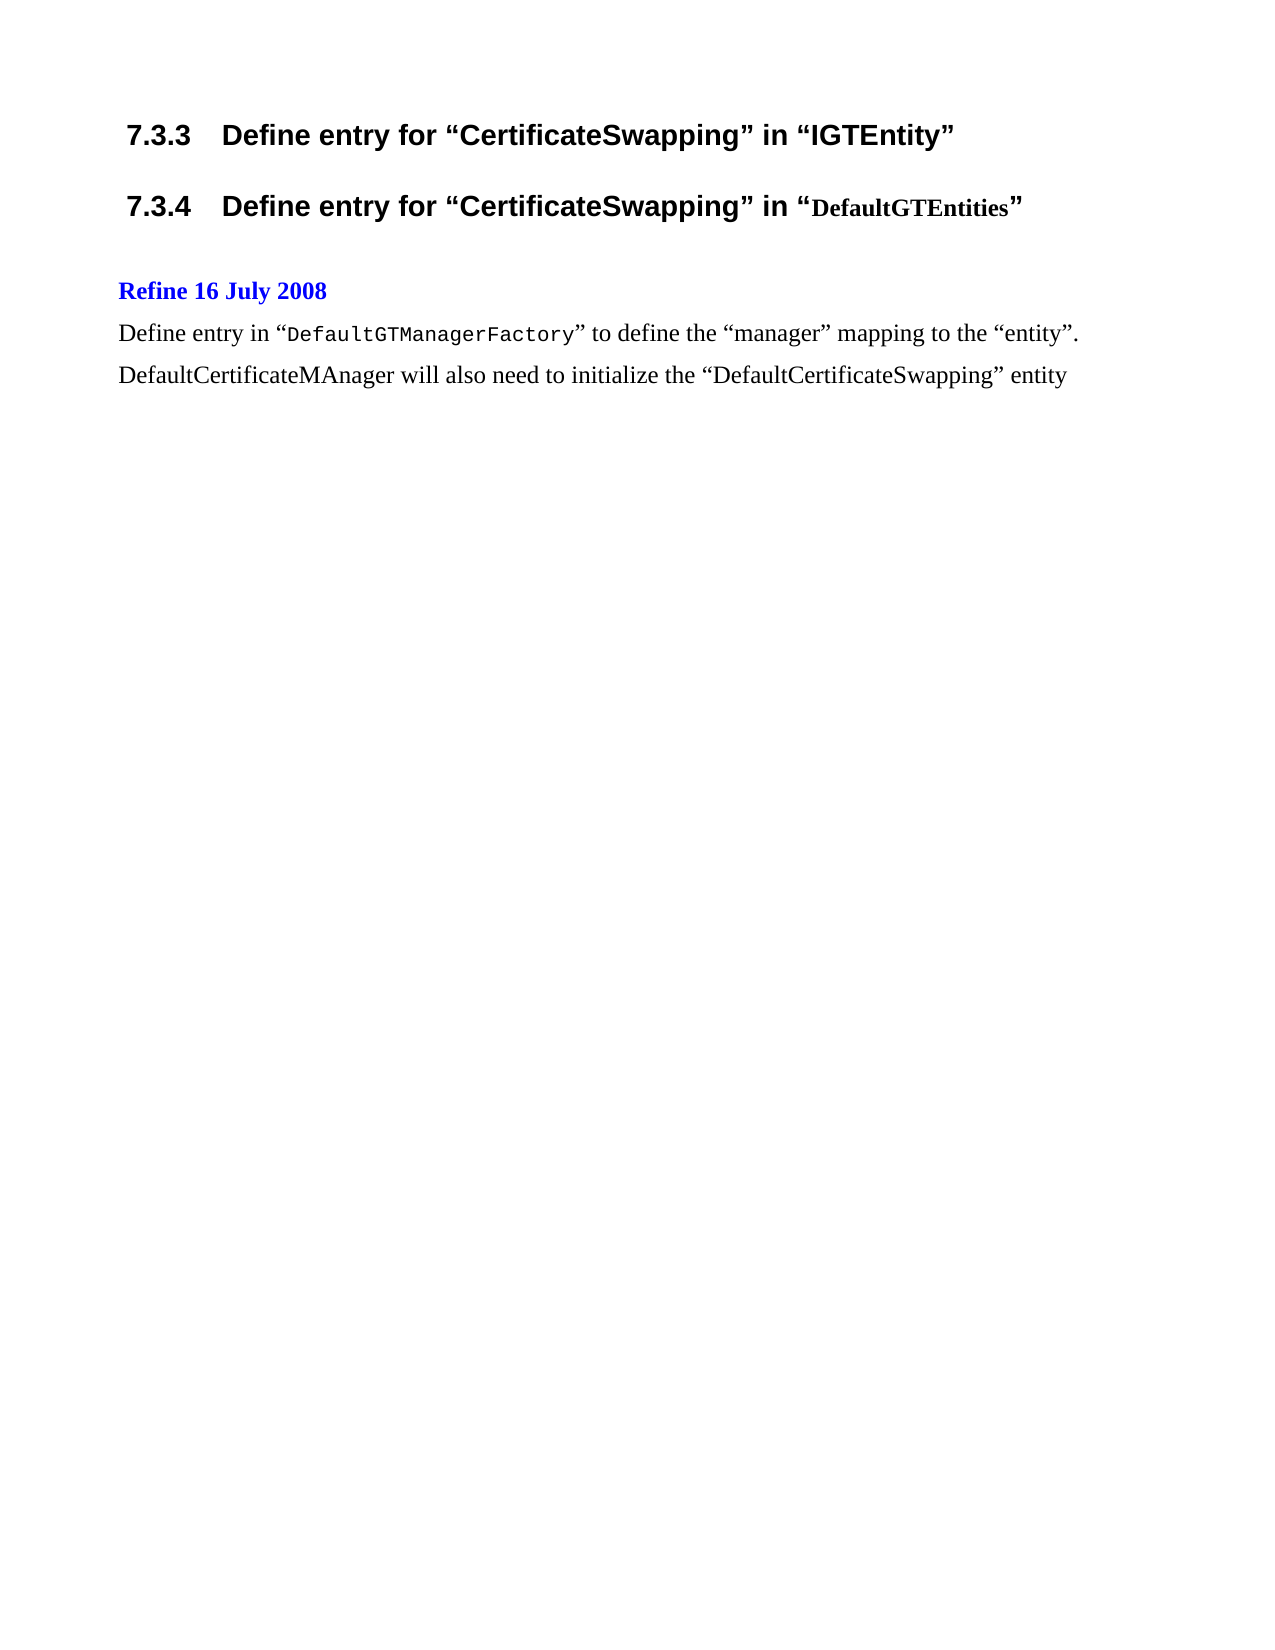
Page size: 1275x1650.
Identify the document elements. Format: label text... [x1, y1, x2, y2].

subtitle Define entry for “CertificateSwapping” in “DefaultGTEntities” [118, 189, 1157, 223]
text Refine 16 July 2008 [118, 276, 1157, 305]
text DefaultCertificateMAnager will also need to initialize the “DefaultCertificateSwapping” entity [118, 360, 1157, 388]
subtitle Define entry for “CertificateSwapping” in “IGTEntity” [118, 118, 1157, 152]
text Define entry in “DefaultGTManagerFactory” to define the “manager” mapping to the “entity”. [118, 318, 1157, 347]
